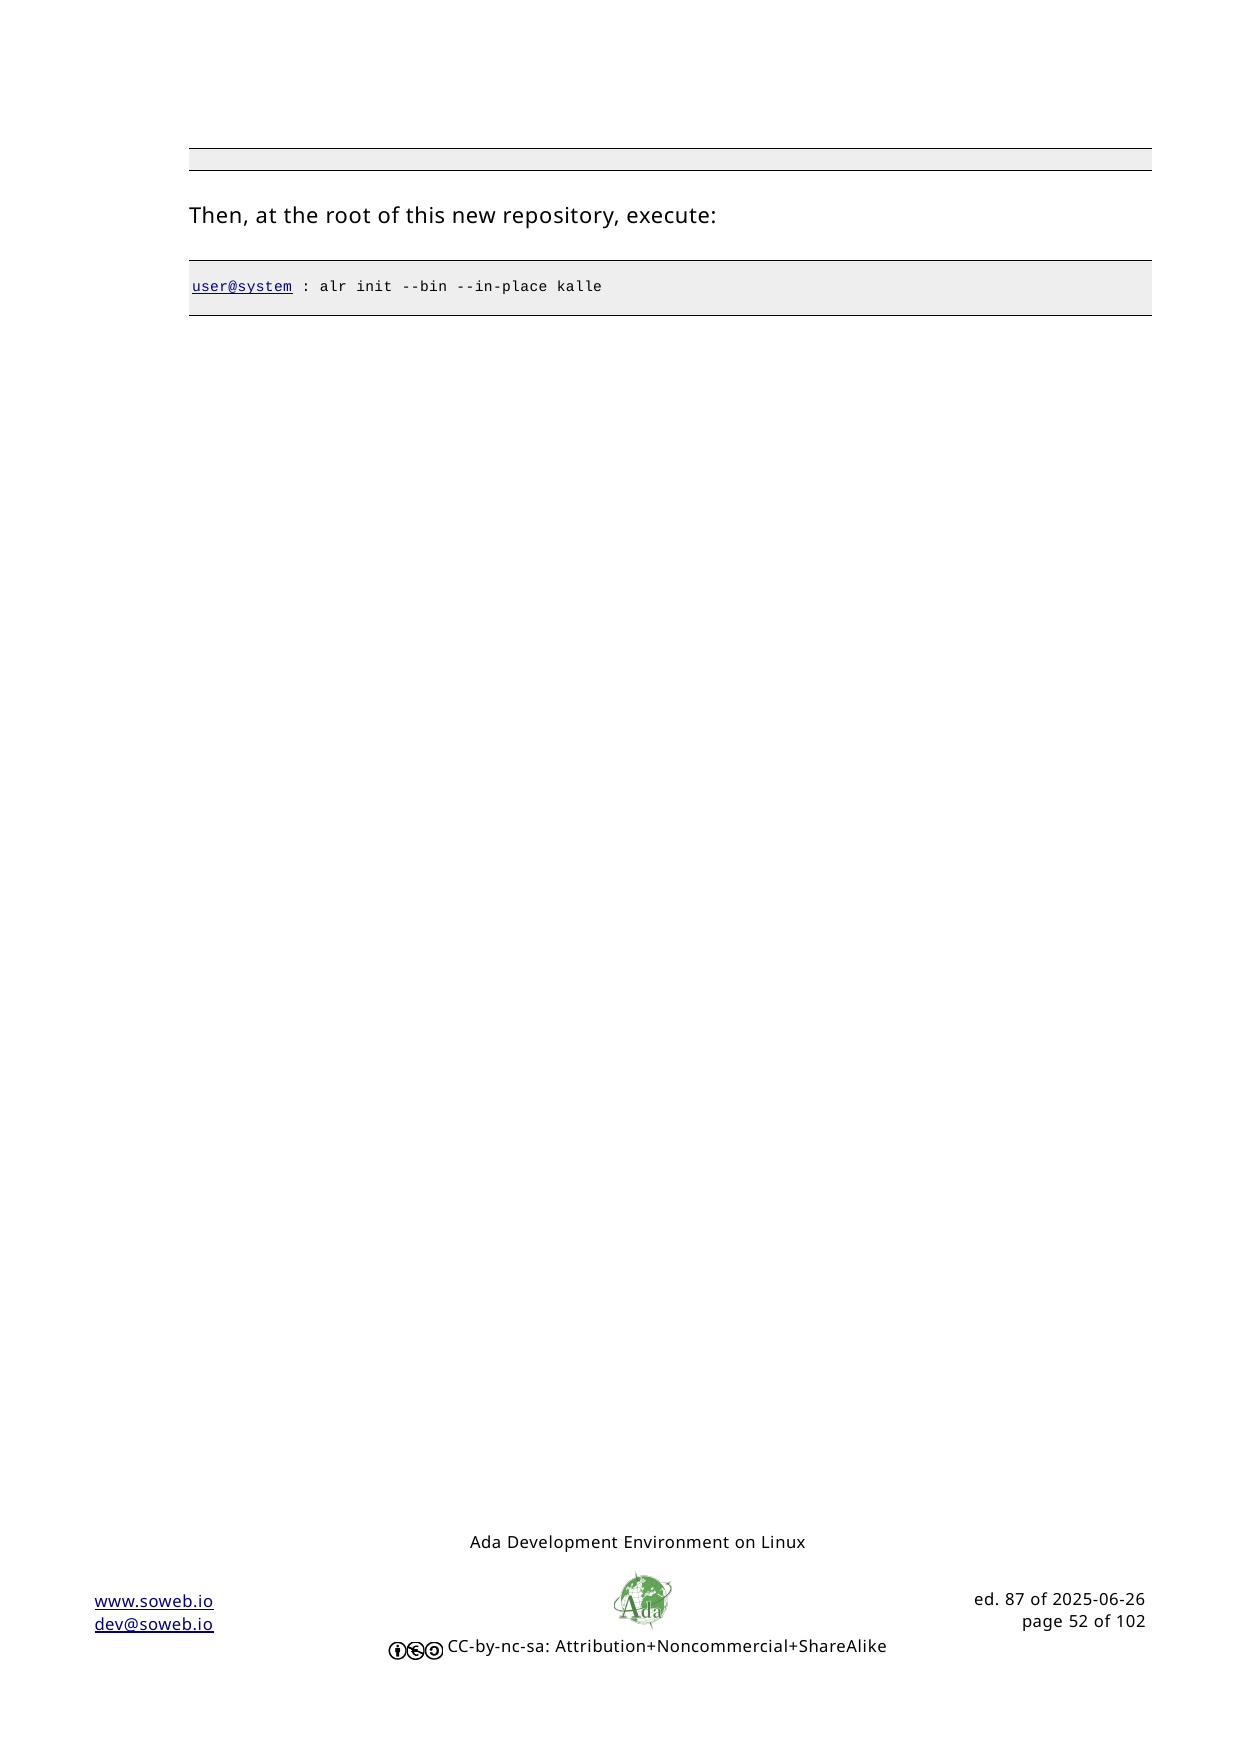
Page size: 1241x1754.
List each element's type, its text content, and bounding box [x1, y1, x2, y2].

picture [388, 1642, 443, 1660]
text Then, at the root of this new repository, execute: [189, 200, 1152, 230]
list user@system : alr init --bin --in-place kalle [189, 261, 1152, 315]
picture [613, 1571, 672, 1630]
